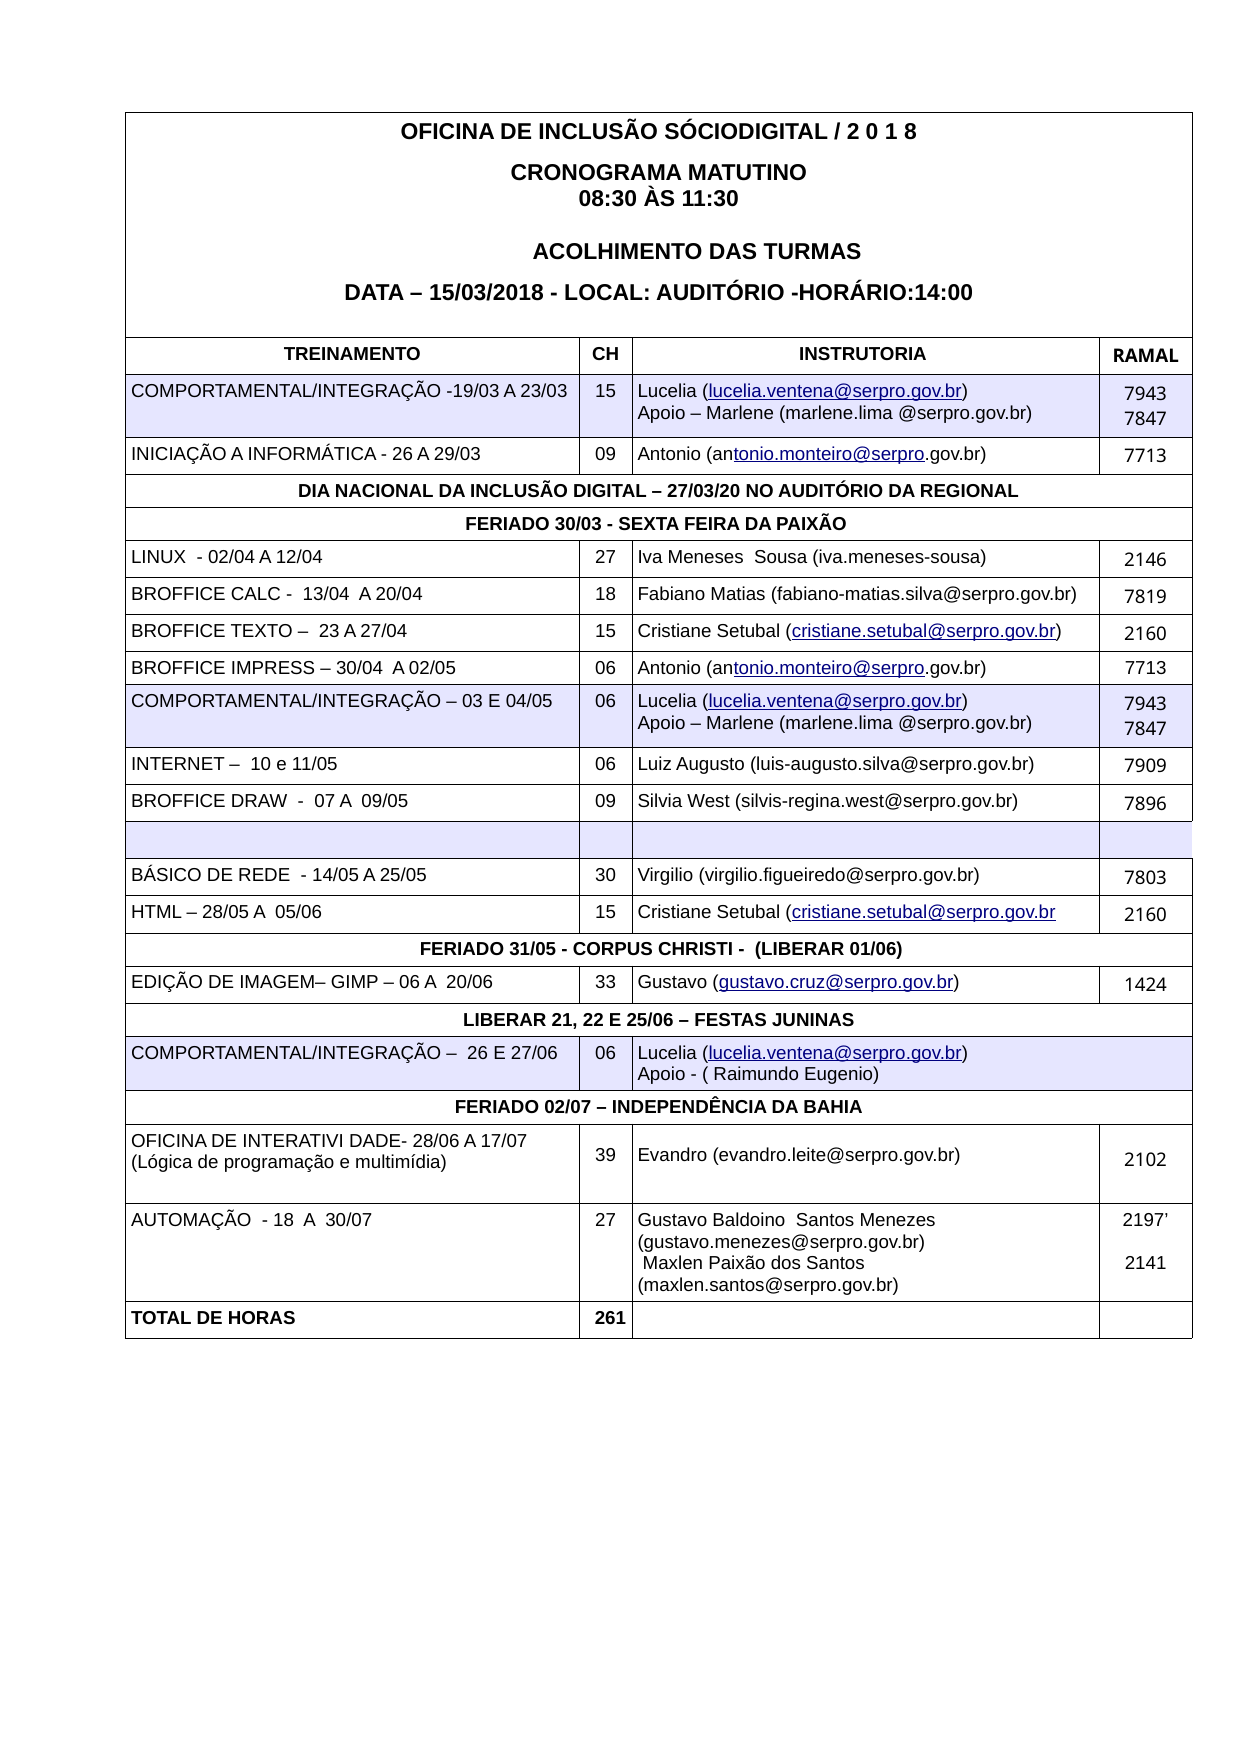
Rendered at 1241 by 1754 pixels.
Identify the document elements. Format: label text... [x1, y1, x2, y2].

table_cell DIA NACIONAL DA INCLUSÃO DIGITAL – 27/03/20 NO AUDITÓRIO DA REGIONAL [126, 475, 1192, 507]
table_cell OFICINA DE INTERATIVI DADE- 28/06 A 17/07 (Lógica de programação e multimídia) [126, 1125, 579, 1203]
table_cell 27 [580, 541, 632, 577]
table_cell 7819 [1100, 578, 1192, 614]
table_cell [1100, 822, 1192, 858]
table_cell 39 [580, 1125, 632, 1203]
table_cell 18 [580, 578, 632, 614]
table_cell HTML – 28/05 A 05/06 [126, 896, 579, 932]
table_cell TREINAMENTO [126, 338, 579, 374]
table_cell 06 [580, 1037, 632, 1090]
table_cell 261 [580, 1302, 632, 1338]
table_cell BÁSICO DE REDE - 14/05 A 25/05 [126, 859, 579, 895]
table_cell 2146 [1100, 541, 1192, 577]
table_cell INTERNET – 10 e 11/05 [126, 748, 579, 784]
table_cell FERIADO 02/07 – INDEPENDÊNCIA DA BAHIA [126, 1091, 1192, 1123]
table_cell 2197’ 2141 [1100, 1204, 1192, 1301]
table_cell RAMAL [1100, 338, 1192, 374]
table_cell Evandro (evandro.leite@serpro.gov.br) [633, 1125, 1099, 1203]
table_cell 7943 7847 [1100, 685, 1192, 747]
table_cell [633, 822, 1099, 858]
table_cell 2160 [1100, 615, 1192, 651]
table_cell 7713 [1100, 438, 1192, 474]
table_cell LIBERAR 21, 22 E 25/06 – FESTAS JUNINAS [126, 1004, 1192, 1036]
table_cell Lucelia (lucelia.ventena@serpro.gov.br) Apoio – Marlene (marlene.lima @serpro.gov.br) [633, 685, 1099, 747]
table_cell 2102 [1100, 1125, 1192, 1203]
table_cell 7896 [1100, 785, 1192, 821]
table_cell 7713 [1100, 652, 1192, 684]
table_header OFICINA DE INCLUSÃO SÓCIODIGITAL / 2 0 1 8 CRONOGRAMA MATUTINO 08:30 ÀS 11:30 ACOLHIMENTO DAS TURMAS DATA – 15/03/2018 - LOCAL: AUDITÓRIO -HORÁRIO:14:00 [126, 113, 1192, 337]
table_cell Silvia West (silvis-regina.west@serpro.gov.br) [633, 785, 1099, 821]
table_cell COMPORTAMENTAL/INTEGRAÇÃO -19/03 A 23/03 [126, 375, 579, 437]
table_cell BROFFICE IMPRESS – 30/04 A 02/05 [126, 652, 579, 684]
table_cell 33 [580, 967, 632, 1003]
table_cell [126, 822, 579, 858]
table_cell BROFFICE TEXTO – 23 A 27/04 [126, 615, 579, 651]
table_cell Lucelia (lucelia.ventena@serpro.gov.br) Apoio - ( Raimundo Eugenio) [633, 1037, 1192, 1090]
table_cell [633, 1302, 1099, 1338]
table_cell Fabiano Matias (fabiano-matias.silva@serpro.gov.br) [633, 578, 1099, 614]
table_cell 09 [580, 785, 632, 821]
table_cell 15 [580, 615, 632, 651]
table_cell 7803 [1100, 859, 1192, 895]
table_cell 7943 7847 [1100, 375, 1192, 437]
table_cell LINUX - 02/04 A 12/04 [126, 541, 579, 577]
table_cell 15 [580, 896, 632, 932]
table_cell 09 [580, 438, 632, 474]
table_cell Cristiane Setubal (cristiane.setubal@serpro.gov.br) [633, 615, 1099, 651]
table_cell 15 [580, 375, 632, 437]
table_cell INICIAÇÃO A INFORMÁTICA - 26 A 29/03 [126, 438, 579, 474]
table_cell FERIADO 31/05 - CORPUS CHRISTI - (LIBERAR 01/06) [126, 934, 1192, 966]
table_cell [1100, 1302, 1192, 1338]
table_cell 30 [580, 859, 632, 895]
table_cell CH [580, 338, 632, 374]
table_cell BROFFICE DRAW - 07 A 09/05 [126, 785, 579, 821]
table_cell 06 [580, 685, 632, 747]
table_cell EDIÇÃO DE IMAGEM– GIMP – 06 A 20/06 [126, 967, 579, 1003]
table_cell COMPORTAMENTAL/INTEGRAÇÃO – 03 E 04/05 [126, 685, 579, 747]
table_cell 06 [580, 748, 632, 784]
table_cell Antonio (antonio.monteiro@serpro.gov.br) [633, 652, 1099, 684]
table_cell Virgilio (virgilio.figueiredo@serpro.gov.br) [633, 859, 1099, 895]
table_cell 1424 [1100, 967, 1192, 1003]
table_cell INSTRUTORIA [633, 338, 1099, 374]
table_cell 27 [580, 1204, 632, 1301]
table_cell AUTOMAÇÃO - 18 A 30/07 [126, 1204, 579, 1301]
table_cell BROFFICE CALC - 13/04 A 20/04 [126, 578, 579, 614]
table_cell Luiz Augusto (luis-augusto.silva@serpro.gov.br) [633, 748, 1099, 784]
table_cell Gustavo Baldoino Santos Menezes (gustavo.menezes@serpro.gov.br) Maxlen Paixão dos Santos (maxlen.santos@serpro.gov.br) [633, 1204, 1099, 1301]
table_cell Antonio (antonio.monteiro@serpro.gov.br) [633, 438, 1099, 474]
table_cell 7909 [1100, 748, 1192, 784]
table_cell COMPORTAMENTAL/INTEGRAÇÃO – 26 E 27/06 [126, 1037, 579, 1090]
table_cell TOTAL DE HORAS [126, 1302, 579, 1338]
table_cell Gustavo (gustavo.cruz@serpro.gov.br) [633, 967, 1099, 1003]
table_cell Iva Meneses Sousa (iva.meneses-sousa) [633, 541, 1099, 577]
table_cell [580, 822, 632, 858]
table_cell Lucelia (lucelia.ventena@serpro.gov.br) Apoio – Marlene (marlene.lima @serpro.gov.br) [633, 375, 1099, 437]
table_cell FERIADO 30/03 - SEXTA FEIRA DA PAIXÃO [126, 508, 1192, 540]
table_cell Cristiane Setubal (cristiane.setubal@serpro.gov.br [633, 896, 1099, 932]
table_cell 06 [580, 652, 632, 684]
table_cell 2160 [1100, 896, 1192, 932]
